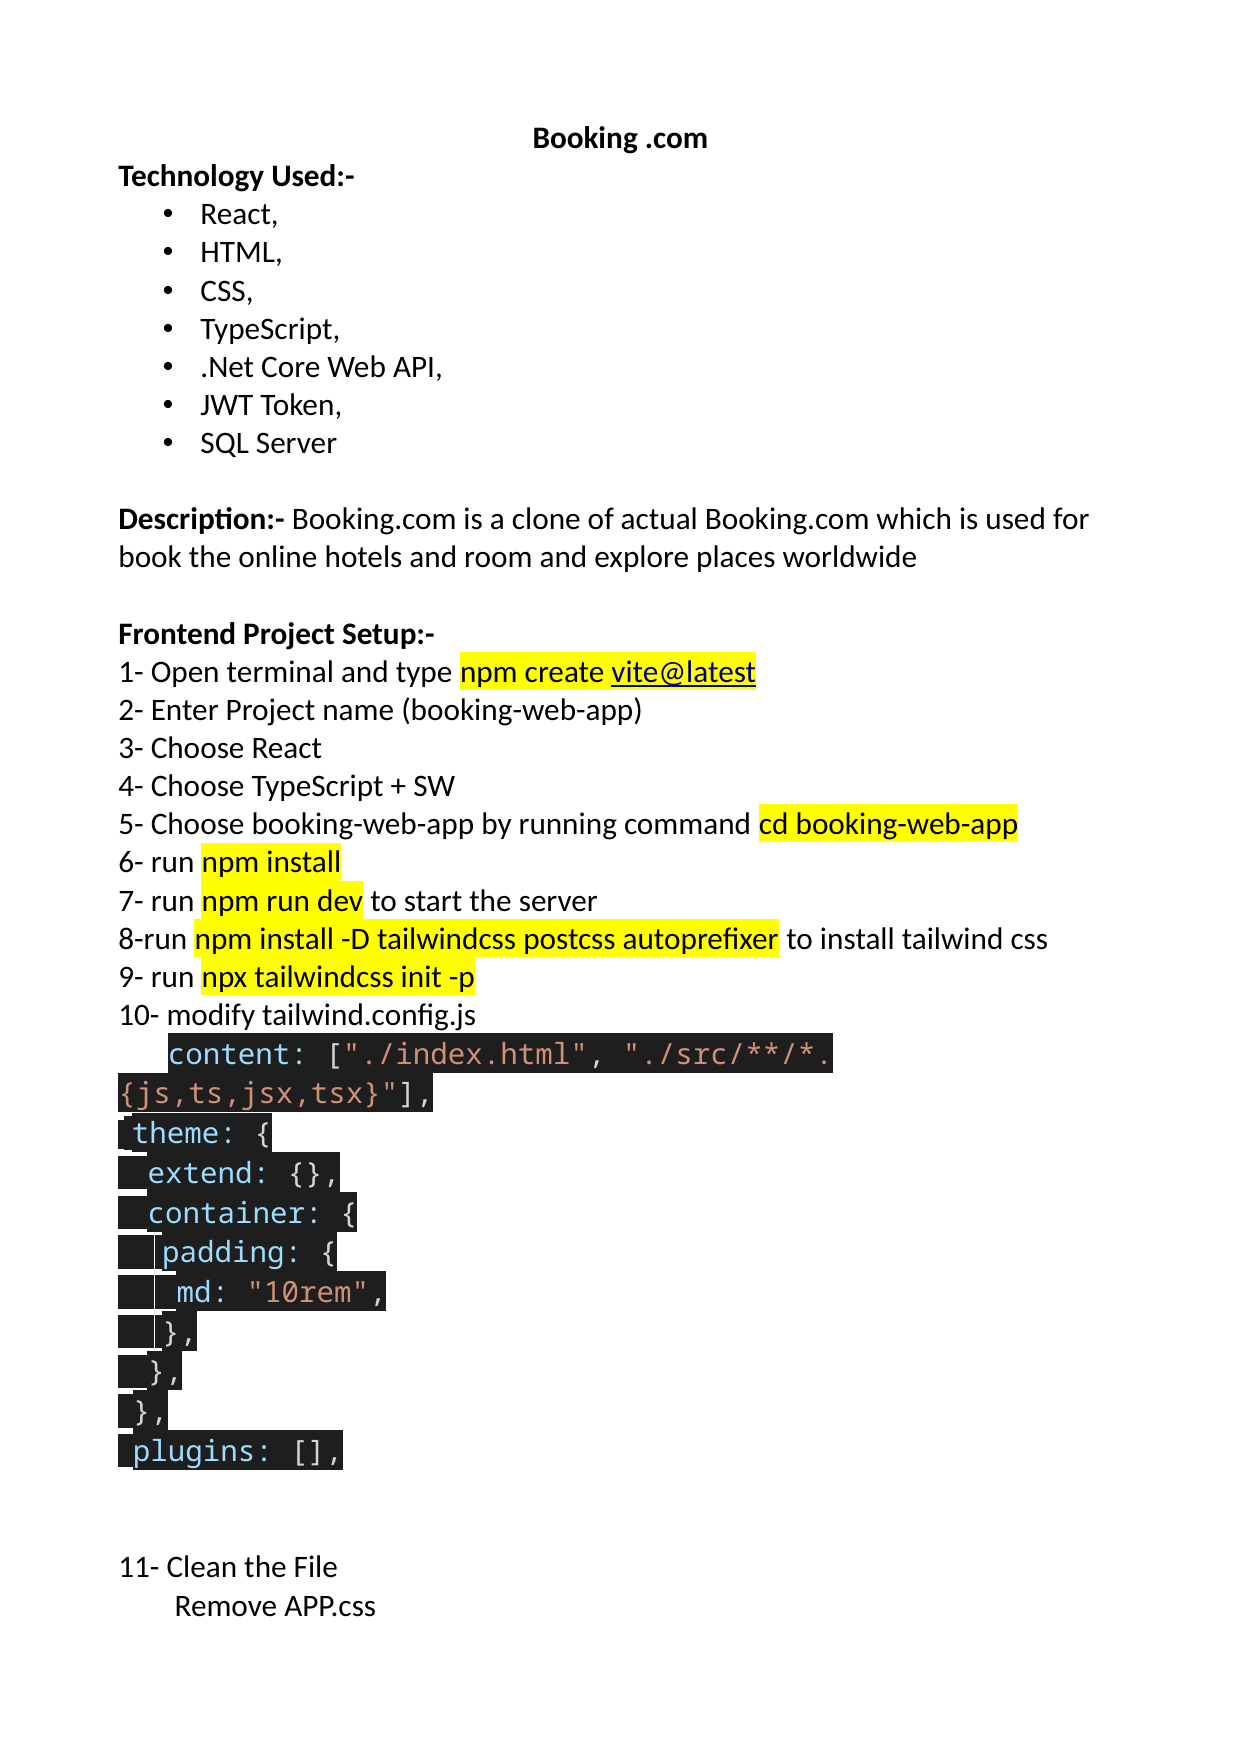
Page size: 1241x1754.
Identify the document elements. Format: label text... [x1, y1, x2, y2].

text md: "10rem", [118, 1271, 1122, 1311]
text plugins: [], [118, 1430, 1122, 1470]
text 1- Open terminal and type npm create vite@latest [118, 652, 1122, 690]
text 10- modify tailwind.config.js [118, 995, 1122, 1033]
text 3- Choose React [118, 728, 1122, 766]
text padding: { [118, 1232, 1122, 1271]
text 8-run npm install -D tailwindcss postcss autoprefixer to install tailwind css [118, 919, 1122, 957]
text Frontend Project Setup:- [118, 614, 1122, 652]
text 7- run npm run dev to start the server [118, 881, 1122, 919]
list HTML, [163, 232, 1122, 271]
text Remove APP.css [118, 1586, 1122, 1624]
text extend: {}, [118, 1152, 1122, 1192]
text Technology Used:- [118, 156, 1122, 194]
text 2- Enter Project name (booking-web-app) [118, 690, 1122, 728]
text Description:- Booking.com is a clone of actual Booking.com which is used for book the online hotels and room and explore places worldwide [118, 499, 1122, 576]
text 11- Clean the File [118, 1547, 1122, 1586]
text content: ["./index.html", "./src/**/*.{js,ts,jsx,tsx}"], [118, 1033, 1122, 1112]
list JWT Token, [163, 385, 1122, 423]
list .Net Core Web API, [163, 347, 1122, 385]
text container: { [118, 1192, 1122, 1232]
text }, [118, 1311, 1122, 1351]
text }, [118, 1390, 1122, 1430]
text 9- run npx tailwindcss init -p [118, 957, 1122, 995]
text }, [118, 1351, 1122, 1390]
text theme: { [118, 1112, 1122, 1152]
text Booking .com [118, 118, 1122, 156]
list CSS, [163, 271, 1122, 309]
list SQL Server [163, 423, 1122, 461]
text 6- run npm install [118, 842, 1122, 881]
text 5- Choose booking-web-app by running command cd booking-web-app [118, 804, 1122, 842]
list TypeScript, [163, 309, 1122, 347]
list React, [163, 194, 1122, 232]
text 4- Choose TypeScript + SW [118, 766, 1122, 804]
